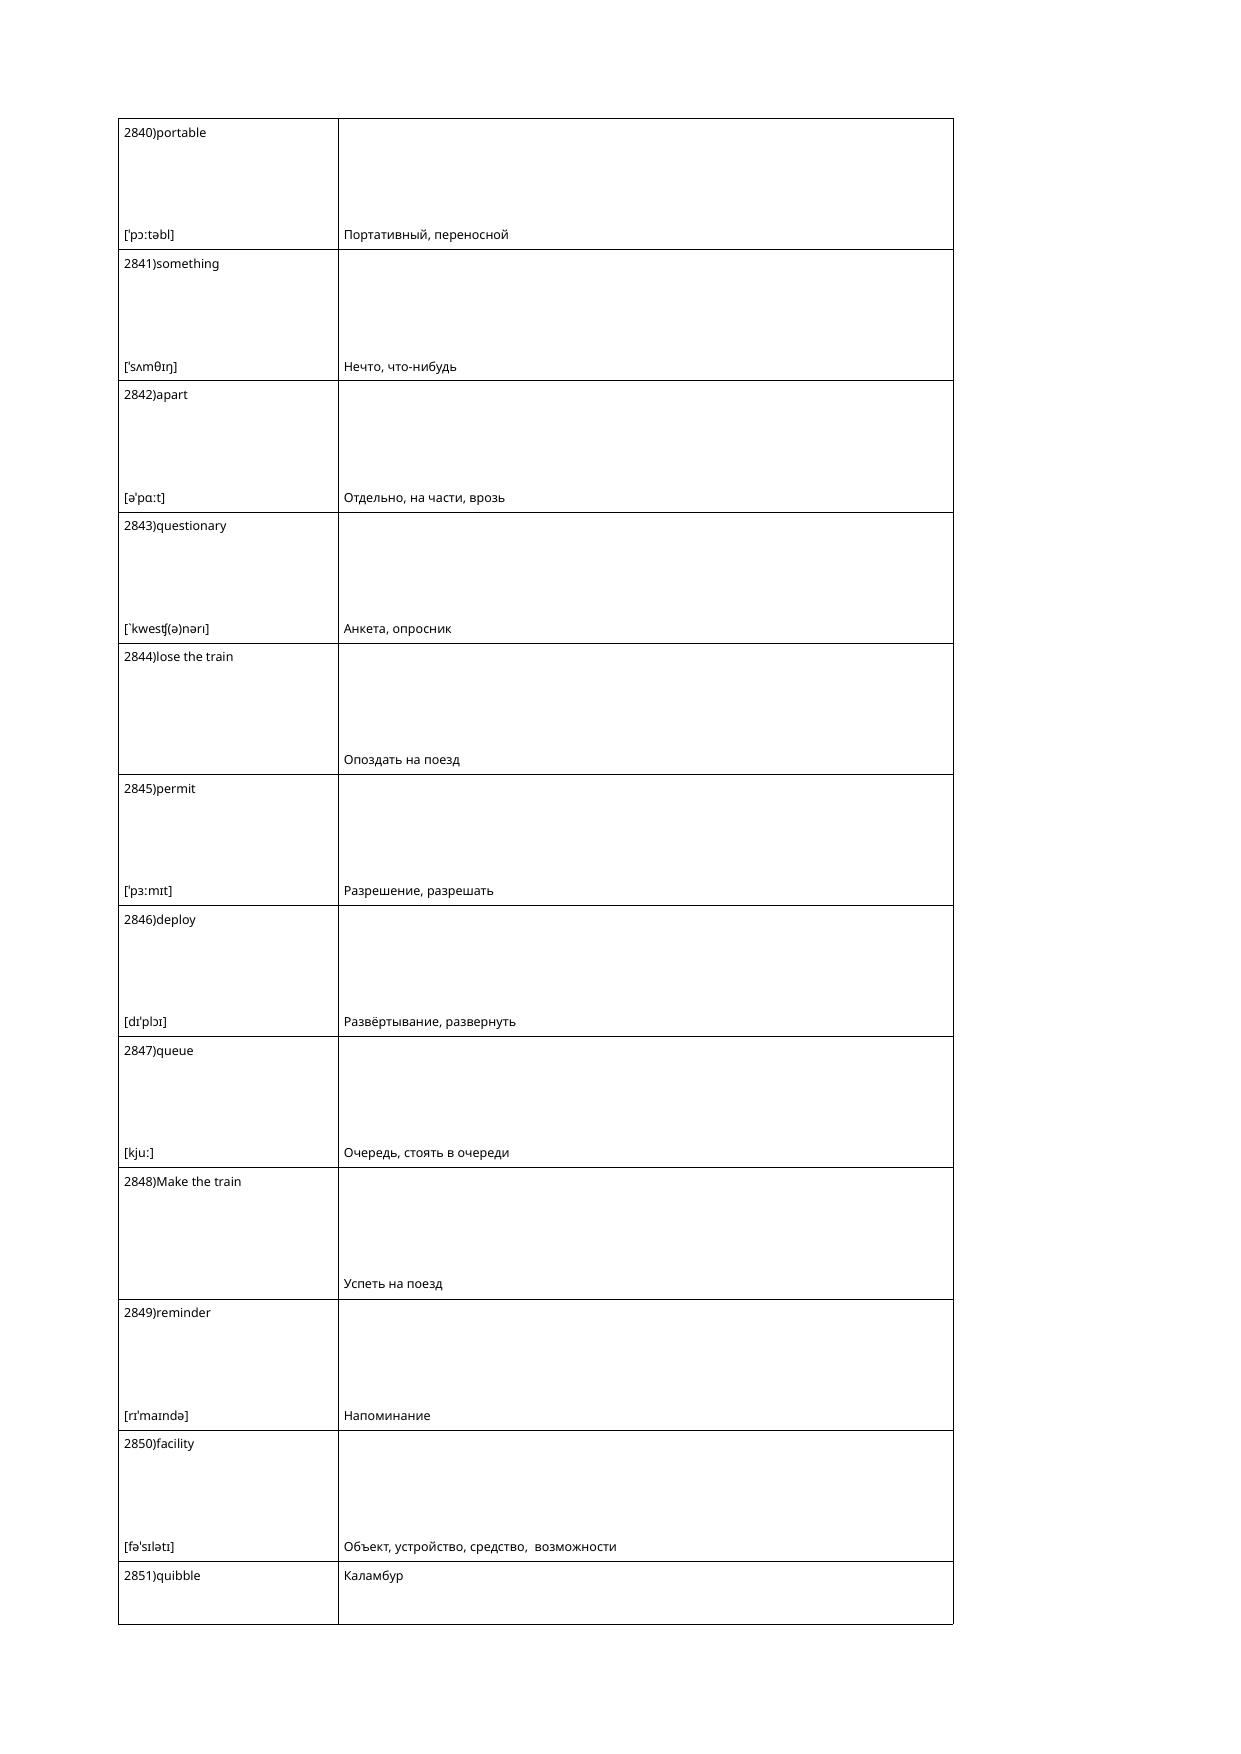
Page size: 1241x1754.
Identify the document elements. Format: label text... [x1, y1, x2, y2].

table_cell Развёртывание, развернуть [339, 906, 953, 1036]
table_cell 2844)lose the train [119, 644, 338, 774]
table_cell Опоздать на поезд [339, 644, 953, 774]
table_cell 2843)questionary [`kwesʧ(ə)nərı] [119, 513, 338, 643]
table_cell 2847)queue [kjuː] [119, 1037, 338, 1167]
table_cell 2841)something [ˈsʌmθɪŋ] [119, 250, 338, 380]
table_cell Объект, устройство, средство, возможности [339, 1431, 953, 1561]
table_cell 2840)portable [ˈpɔːtəbl] [119, 119, 338, 249]
table_cell Напоминание [339, 1300, 953, 1429]
table_cell 2851)quibble [119, 1562, 338, 1623]
table_cell Разрешение, разрешать [339, 775, 953, 905]
table_cell Очередь, стоять в очереди [339, 1037, 953, 1167]
table_cell 2846)deploy [dɪˈplɔɪ] [119, 906, 338, 1036]
table_cell Портативный, переносной [339, 119, 953, 249]
table_cell Отдельно, на части, врозь [339, 381, 953, 512]
table_cell 2845)permit [ˈpɜːmɪt] [119, 775, 338, 905]
table_cell Нечто, что-нибудь [339, 250, 953, 380]
table_cell 2849)reminder [rɪˈmaɪndə] [119, 1300, 338, 1429]
table_cell Успеть на поезд [339, 1168, 953, 1298]
table_cell 2850)facility [fəˈsɪlətɪ] [119, 1431, 338, 1561]
table_cell Анкета, опросник [339, 513, 953, 643]
table_cell Каламбур [339, 1562, 953, 1623]
table_cell 2842)apart [əˈpɑːt] [119, 381, 338, 512]
table_cell 2848)Make the train [119, 1168, 338, 1298]
